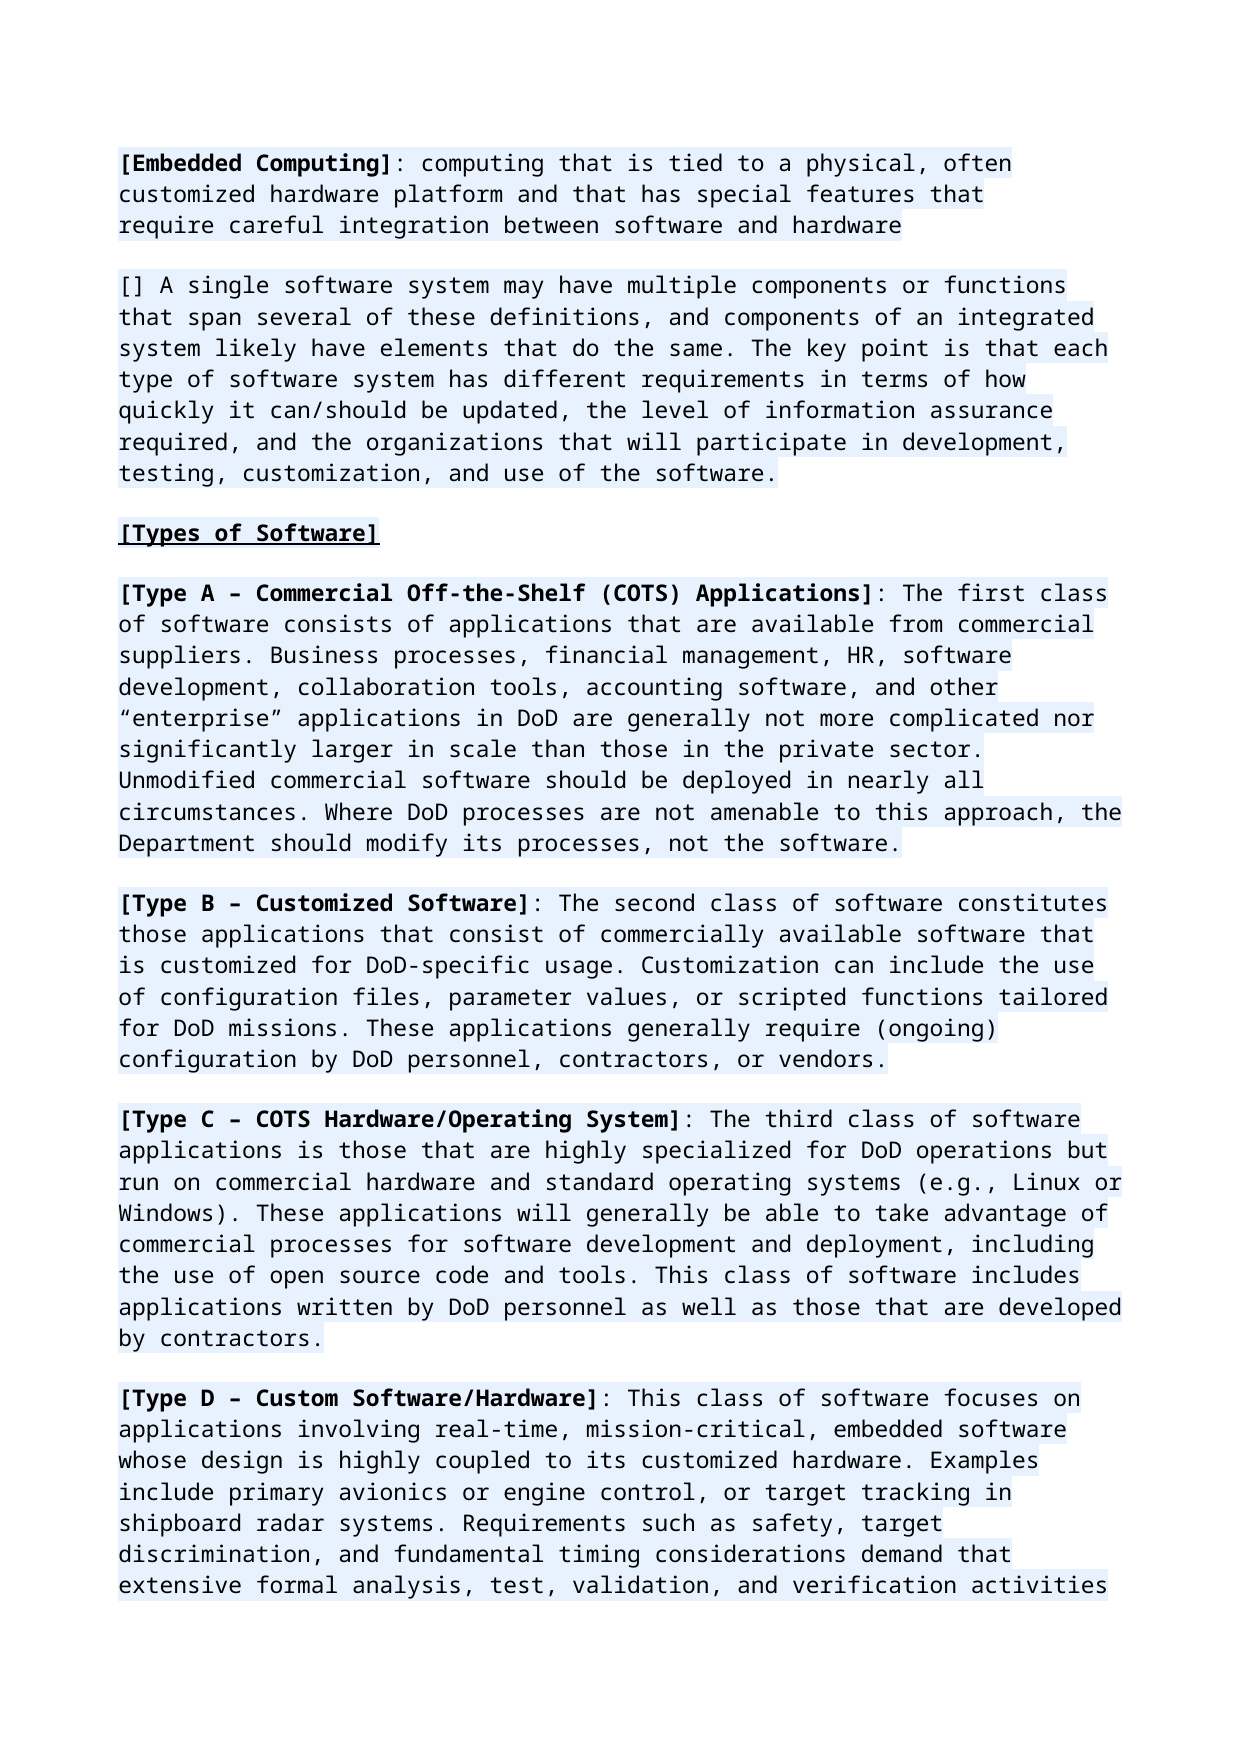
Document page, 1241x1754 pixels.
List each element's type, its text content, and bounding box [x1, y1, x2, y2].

text require careful integration between software and hardware [118, 209, 1122, 241]
text [Type C – COTS Hardware/Operating System]: The third class of software applications is those that are highly specialized for DoD operations but run on commercial hardware and standard operating systems (e.g., Linux or Windows). These applications will generally be able to take advantage of commercial processes for software development and deployment, including the use of open source code and tools. This class of software includes applications written by DoD personnel as well as those that are developed by contractors. [118, 1103, 1122, 1353]
text [Type A – Commercial Off-the-Shelf (COTS) Applications]: The first class of software consists of applications that are available from commercial suppliers. Business processes, financial management, HR, software development, collaboration tools, accounting software, and other “enterprise” applications in DoD are generally not more complicated nor significantly larger in scale than those in the private sector. Unmodified commercial software should be deployed in nearly all circumstances. Where DoD processes are not amenable to this approach, the Department should modify its processes, not the software. [118, 577, 1122, 858]
text [Embedded Computing]: computing that is tied to a physical, often customized hardware platform and that has special features that [118, 147, 1122, 209]
text [] A single software system may have multiple components or functions that span several of these definitions, and components of an integrated system likely have elements that do the same. The key point is that each type of software system has different requirements in terms of how quickly it can/should be updated, the level of information assurance required, and the organizations that will participate in development, testing, customization, and use of the software. [118, 269, 1122, 488]
text [Types of Software] [118, 517, 1122, 548]
text [Type D – Custom Software/Hardware]: This class of software focuses on applications involving real-time, mission-critical, embedded software whose design is highly coupled to its customized hardware. Examples include primary avionics or engine control, or target tracking in shipboard radar systems. Requirements such as safety, target discrimination, and fundamental timing considerations demand that extensive formal analysis, test, validation, and verification activities [118, 1382, 1122, 1601]
text [Type B – Customized Software]: The second class of software constitutes those applications that consist of commercially available software that is customized for DoD-specific usage. Customization can include the use of configuration files, parameter values, or scripted functions tailored for DoD missions. These applications generally require (ongoing) configuration by DoD personnel, contractors, or vendors. [118, 887, 1122, 1074]
